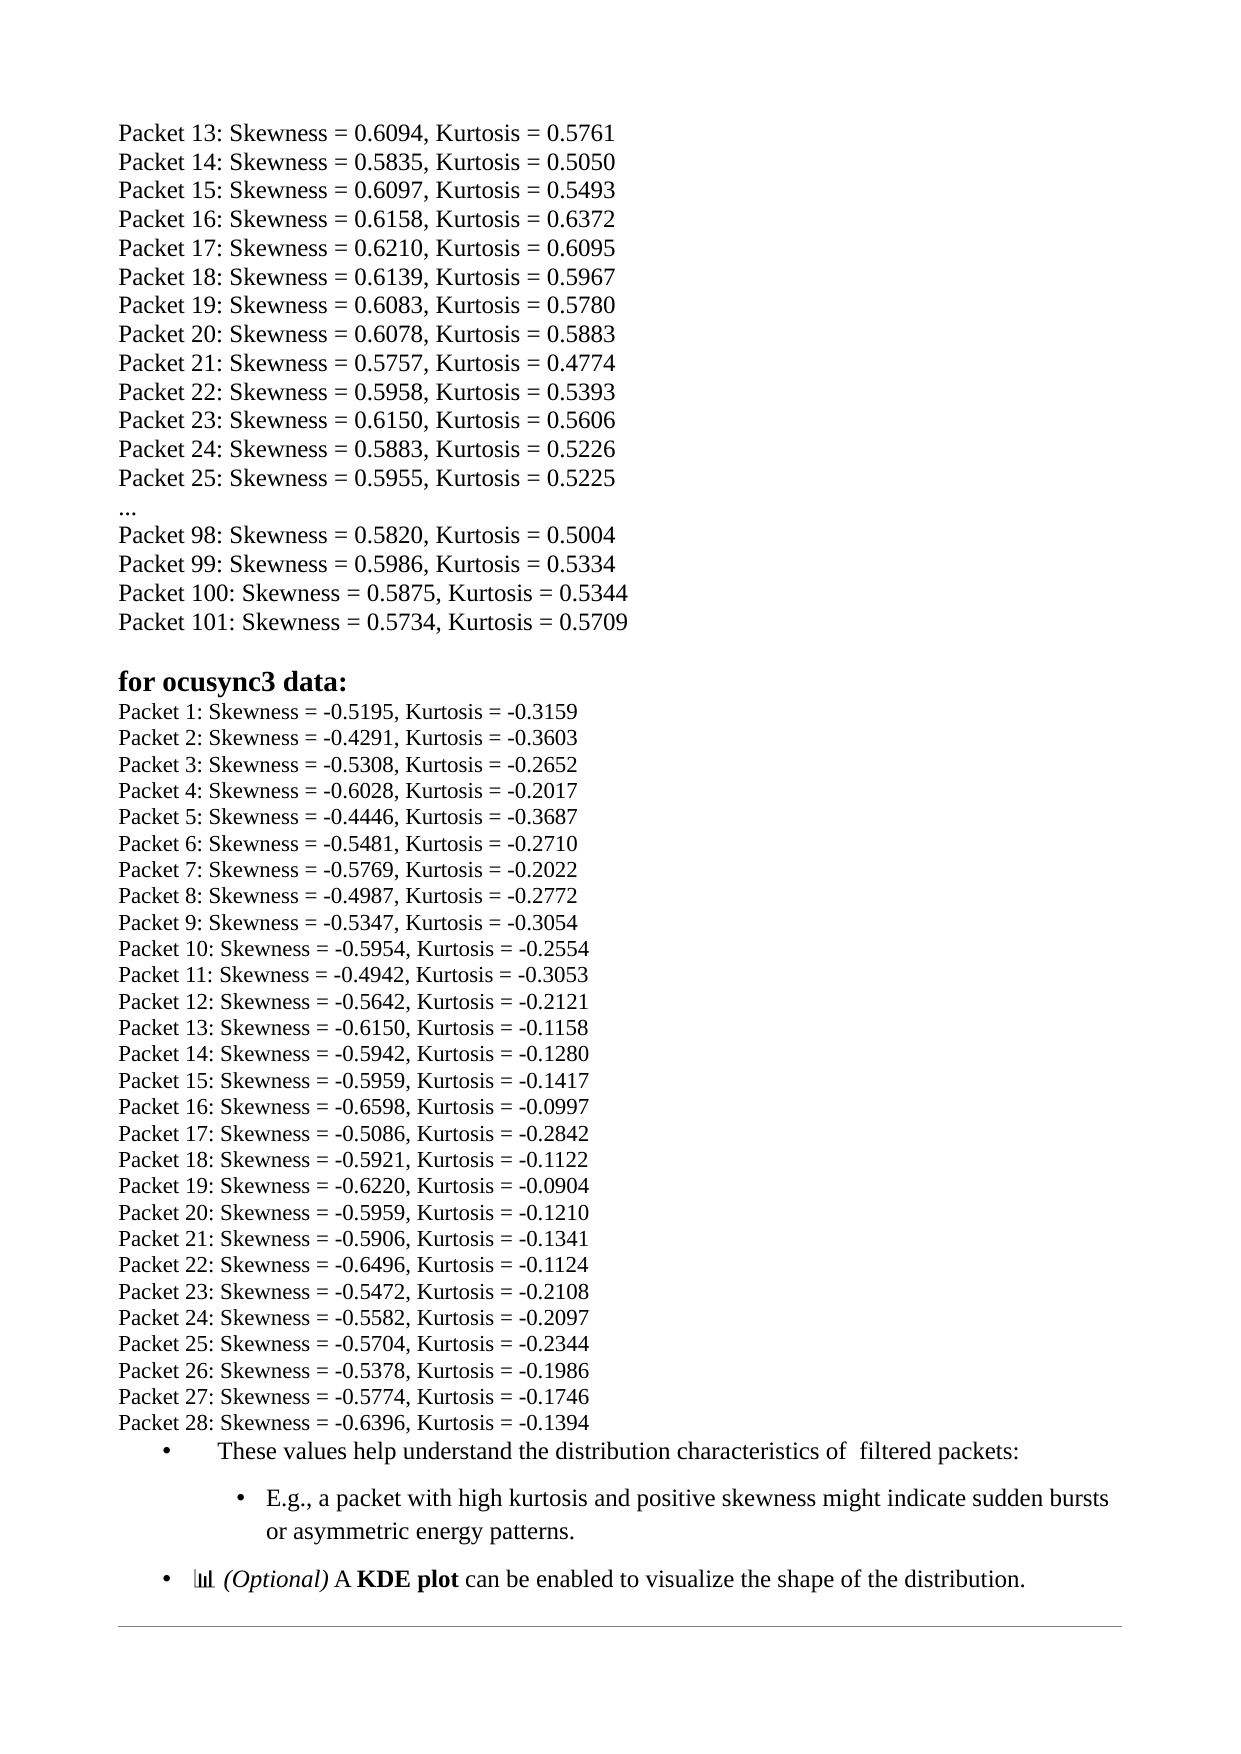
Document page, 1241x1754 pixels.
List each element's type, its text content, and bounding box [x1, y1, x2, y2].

text Packet 6: Skewness = -0.5481, Kurtosis = -0.2710 [118, 830, 1122, 856]
text Packet 8: Skewness = -0.4987, Kurtosis = -0.2772 [118, 882, 1122, 909]
text Packet 4: Skewness = -0.6028, Kurtosis = -0.2017 [118, 777, 1122, 803]
text Packet 17: Skewness = 0.6210, Kurtosis = 0.6095 [118, 233, 1122, 262]
text Packet 27: Skewness = -0.5774, Kurtosis = -0.1746 [118, 1383, 1122, 1409]
text Packet 9: Skewness = -0.5347, Kurtosis = -0.3054 [118, 909, 1122, 935]
list E.g., a packet with high kurtosis and positive skewness might indicate sudden bursts or asymmetric energy patterns. [236, 1483, 1122, 1545]
text Packet 21: Skewness = 0.5757, Kurtosis = 0.4774 [118, 348, 1122, 377]
text Packet 22: Skewness = 0.5958, Kurtosis = 0.5393 [118, 377, 1122, 406]
text Packet 19: Skewness = -0.6220, Kurtosis = -0.0904 [118, 1172, 1122, 1199]
text Packet 24: Skewness = 0.5883, Kurtosis = 0.5226 [118, 434, 1122, 463]
text Packet 11: Skewness = -0.4942, Kurtosis = -0.3053 [118, 961, 1122, 988]
text Packet 20: Skewness = -0.5959, Kurtosis = -0.1210 [118, 1199, 1122, 1225]
text Packet 28: Skewness = -0.6396, Kurtosis = -0.1394 [118, 1409, 1122, 1436]
text Packet 18: Skewness = 0.6139, Kurtosis = 0.5967 [118, 262, 1122, 291]
text Packet 21: Skewness = -0.5906, Kurtosis = -0.1341 [118, 1225, 1122, 1251]
text Packet 25: Skewness = 0.5955, Kurtosis = 0.5225 [118, 463, 1122, 492]
text Packet 18: Skewness = -0.5921, Kurtosis = -0.1122 [118, 1146, 1122, 1172]
text Packet 15: Skewness = 0.6097, Kurtosis = 0.5493 [118, 176, 1122, 204]
text Packet 14: Skewness = 0.5835, Kurtosis = 0.5050 [118, 147, 1122, 176]
text Packet 100: Skewness = 0.5875, Kurtosis = 0.5344 [118, 578, 1122, 607]
text Packet 99: Skewness = 0.5986, Kurtosis = 0.5334 [118, 549, 1122, 578]
text Packet 16: Skewness = -0.6598, Kurtosis = -0.0997 [118, 1093, 1122, 1119]
text Packet 26: Skewness = -0.5378, Kurtosis = -0.1986 [118, 1357, 1122, 1383]
text Packet 13: Skewness = 0.6094, Kurtosis = 0.5761 [118, 118, 1122, 147]
text Packet 10: Skewness = -0.5954, Kurtosis = -0.2554 [118, 935, 1122, 961]
text for ocusync3 data: [118, 664, 1122, 698]
text Packet 98: Skewness = 0.5820, Kurtosis = 0.5004 [118, 521, 1122, 549]
text Packet 17: Skewness = -0.5086, Kurtosis = -0.2842 [118, 1119, 1122, 1146]
text Packet 15: Skewness = -0.5959, Kurtosis = -0.1417 [118, 1067, 1122, 1093]
text Packet 23: Skewness = -0.5472, Kurtosis = -0.2108 [118, 1278, 1122, 1304]
text Packet 12: Skewness = -0.5642, Kurtosis = -0.2121 [118, 988, 1122, 1014]
text Packet 2: Skewness = -0.4291, Kurtosis = -0.3603 [118, 724, 1122, 751]
text Packet 1: Skewness = -0.5195, Kurtosis = -0.3159 [118, 698, 1122, 724]
text Packet 7: Skewness = -0.5769, Kurtosis = -0.2022 [118, 856, 1122, 882]
text Packet 24: Skewness = -0.5582, Kurtosis = -0.2097 [118, 1304, 1122, 1330]
text Packet 19: Skewness = 0.6083, Kurtosis = 0.5780 [118, 291, 1122, 319]
text Packet 23: Skewness = 0.6150, Kurtosis = 0.5606 [118, 406, 1122, 434]
list 📊 (Optional) A KDE plot can be enabled to visualize the shape of the distribution. [162, 1564, 1122, 1593]
text Packet 20: Skewness = 0.6078, Kurtosis = 0.5883 [118, 319, 1122, 348]
text Packet 25: Skewness = -0.5704, Kurtosis = -0.2344 [118, 1330, 1122, 1357]
text ... [118, 492, 1122, 521]
text Packet 101: Skewness = 0.5734, Kurtosis = 0.5709 [118, 607, 1122, 636]
text Packet 5: Skewness = -0.4446, Kurtosis = -0.3687 [118, 803, 1122, 830]
text Packet 13: Skewness = -0.6150, Kurtosis = -0.1158 [118, 1014, 1122, 1041]
text Packet 22: Skewness = -0.6496, Kurtosis = -0.1124 [118, 1251, 1122, 1278]
text Packet 3: Skewness = -0.5308, Kurtosis = -0.2652 [118, 751, 1122, 777]
text Packet 16: Skewness = 0.6158, Kurtosis = 0.6372 [118, 204, 1122, 233]
list 🧠 These values help understand the distribution characteristics of filtered packets: [162, 1436, 1122, 1464]
text Packet 14: Skewness = -0.5942, Kurtosis = -0.1280 [118, 1041, 1122, 1067]
